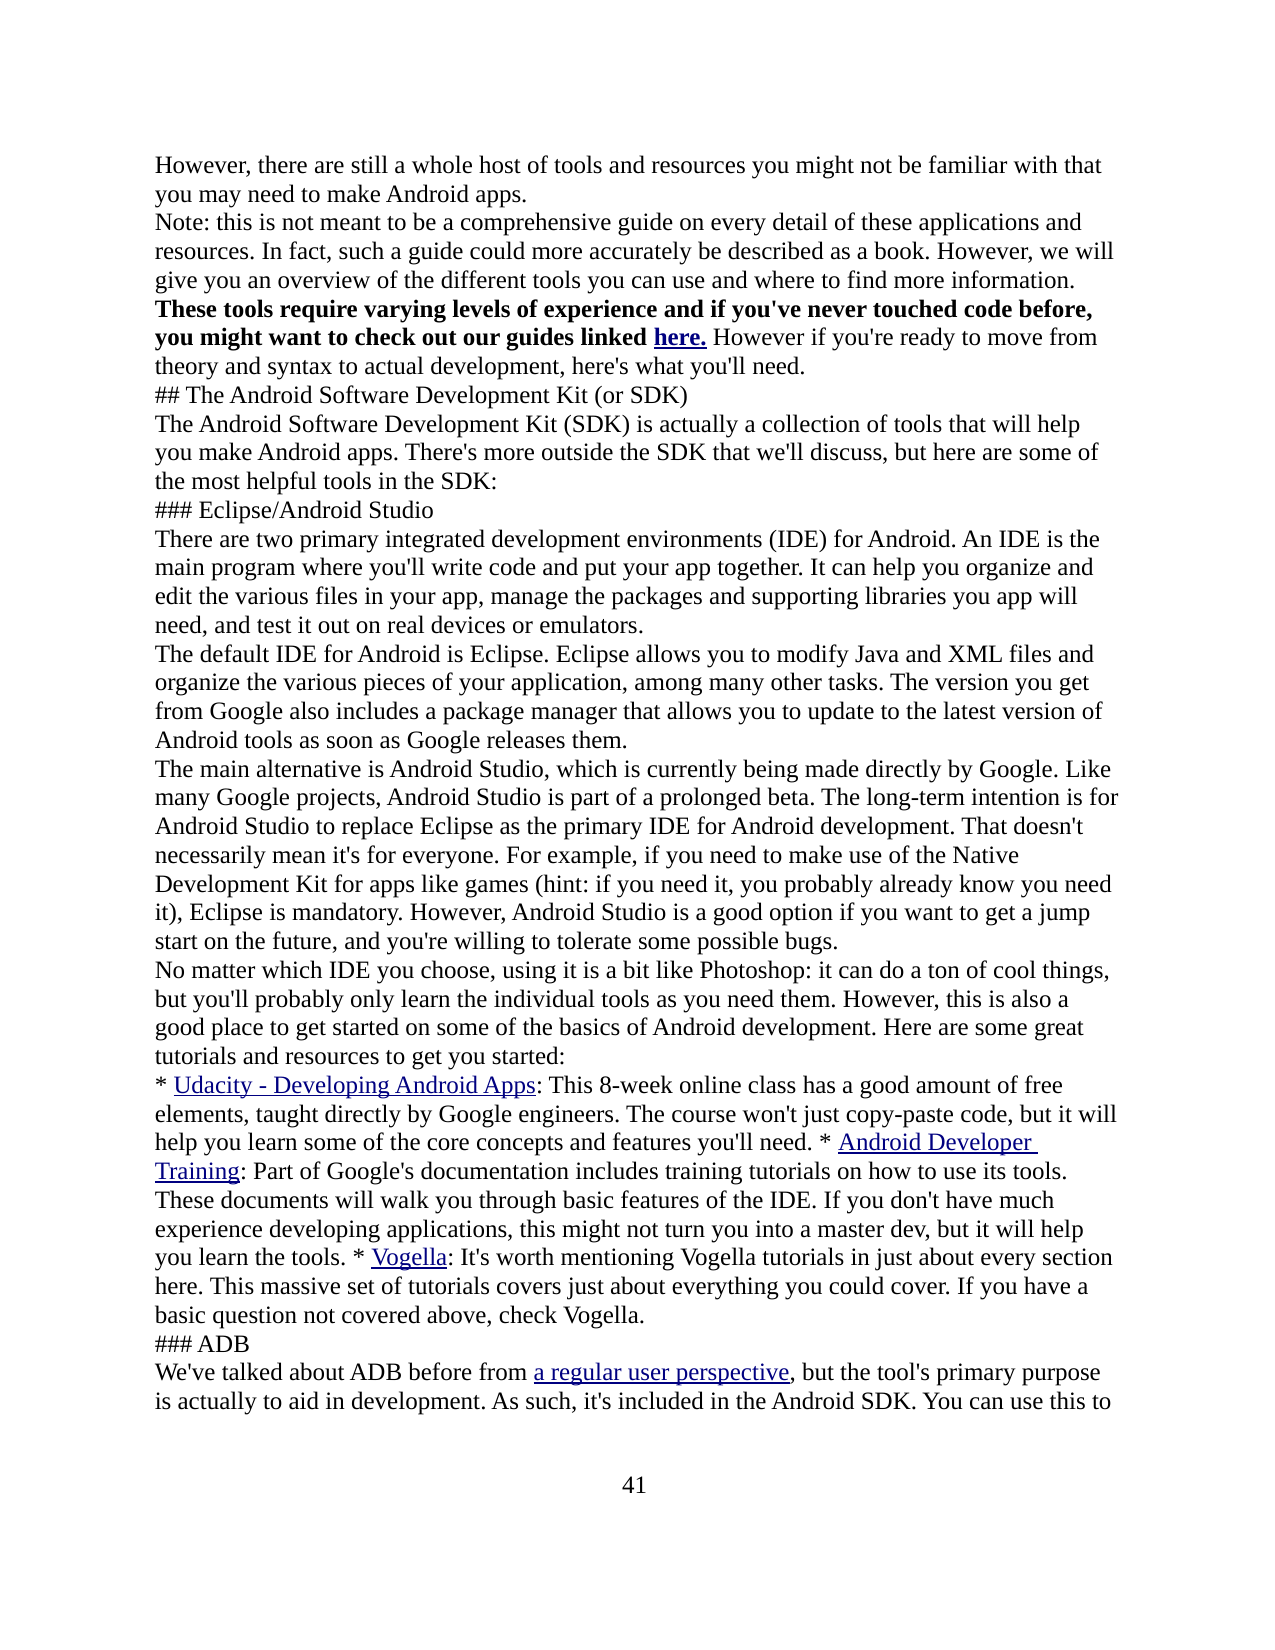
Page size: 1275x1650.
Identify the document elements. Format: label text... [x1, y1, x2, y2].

table_cell Note: this is not meant to be a comprehensive guide on every detail of these applications and resources. In fact, such a guide could more accurately be described as a book. However, we will give you an overview of the different tools you can use and where to find more information. These tools require varying levels of experience and if you've never touched code before, you might want to check out our guides linked here. However if you're ready to move from theory and syntax to actual development, here's what you'll need. [150, 208, 1125, 380]
table_cell The Android Software Development Kit (SDK) is actually a collection of tools that will help you make Android apps. There's more outside the SDK that we'll discuss, but here are some of the most helpful tools in the SDK: [150, 409, 1125, 495]
table_cell The main alternative is Android Studio, which is currently being made directly by Google. Like many Google projects, Android Studio is part of a prolonged beta. The long-term intention is for Android Studio to replace Eclipse as the primary IDE for Android development. That doesn't necessarily mean it's for everyone. For example, if you need to make use of the Native Development Kit for apps like games (hint: if you need it, you probably already know you need it), Eclipse is mandatory. However, Android Studio is a good option if you want to get a jump start on the future, and you're willing to tolerate some possible bugs. [150, 754, 1125, 955]
table_cell * Udacity - Developing Android Apps: This 8-week online class has a good amount of free elements, taught directly by Google engineers. The course won't just copy-paste code, but it will help you learn some of the core concepts and features you'll need. * Android Developer Training: Part of Google's documentation includes training tutorials on how to use its tools. These documents will walk you through basic features of the IDE. If you don't have much experience developing applications, this might not turn you into a master dev, but it will help you learn the tools. * Vogella: It's worth mentioning Vogella tutorials in just about every section here. This massive set of tutorials covers just about everything you could cover. If you have a basic question not covered above, check Vogella. [150, 1070, 1125, 1329]
table_cell However, there are still a whole host of tools and resources you might not be familiar with that you may need to make Android apps. [150, 150, 1125, 207]
table_cell ### ADB [150, 1329, 1125, 1357]
table_cell No matter which IDE you choose, using it is a bit like Photoshop: it can do a ton of cool things, but you'll probably only learn the individual tools as you need them. However, this is also a good place to get started on some of the basics of Android development. Here are some great tutorials and resources to get you started: [150, 955, 1125, 1070]
table_cell There are two primary integrated development environments (IDE) for Android. An IDE is the main program where you'll write code and put your app together. It can help you organize and edit the various files in your app, manage the packages and supporting libraries you app will need, and test it out on real devices or emulators. [150, 524, 1125, 639]
table_cell ## The Android Software Development Kit (or SDK) [150, 380, 1125, 409]
table_cell The default IDE for Android is Eclipse. Eclipse allows you to modify Java and XML files and organize the various pieces of your application, among many other tasks. The version you get from Google also includes a package manager that allows you to update to the latest version of Android tools as soon as Google releases them. [150, 639, 1125, 754]
table_cell We've talked about ADB before from a regular user perspective, but the tool's primary purpose is actually to aid in development. As such, it's included in the Android SDK. You can use this to [150, 1358, 1125, 1415]
table_cell ### Eclipse/Android Studio [150, 495, 1125, 524]
